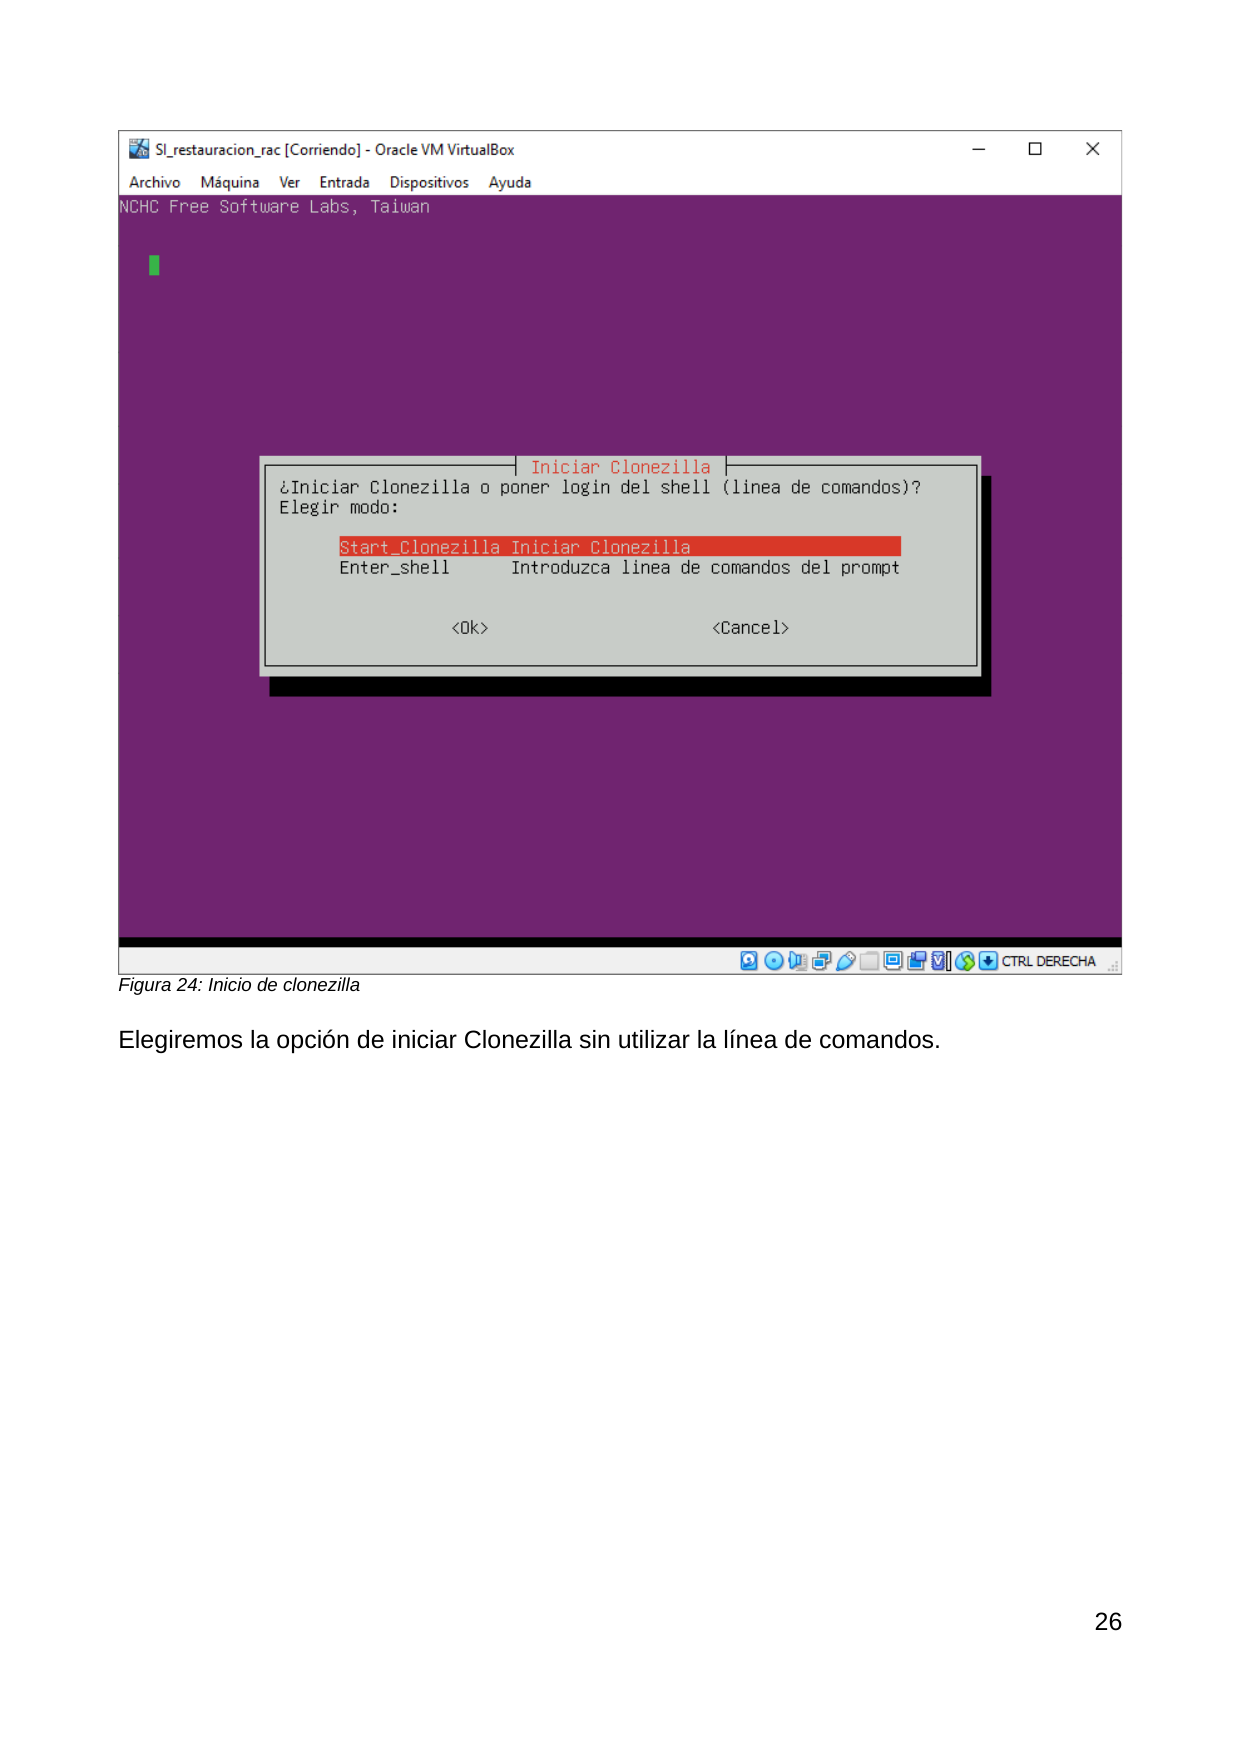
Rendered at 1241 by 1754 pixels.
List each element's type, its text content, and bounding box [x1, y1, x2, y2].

text Figura 24: Inicio de clonezilla [118, 975, 1122, 996]
picture [118, 130, 1123, 975]
text Elegiremos la opción de iniciar Clonezilla sin utilizar la línea de comandos. [118, 1024, 1122, 1053]
